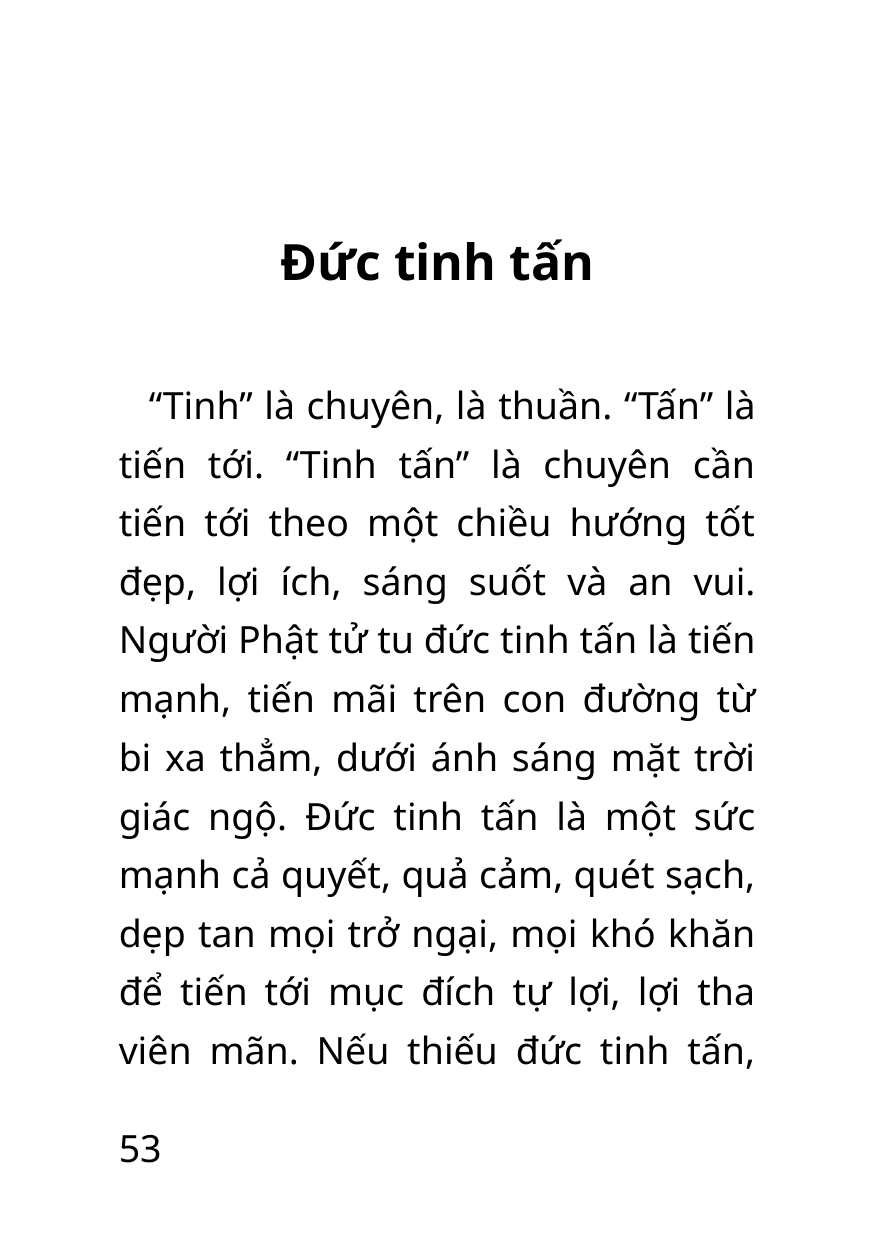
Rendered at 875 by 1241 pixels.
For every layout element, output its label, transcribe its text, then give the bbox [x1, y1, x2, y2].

subtitle Đức tinh tấn [118, 227, 756, 295]
text “Tinh” là chuyên, là thuần. “Tấn” là tiến tới. “Tinh tấn” là chuyên cần tiến tới theo một chiều hướng tốt đẹp, lợi ích, sáng suốt và an vui. Người Phật tử tu đức tinh tấn là tiến mạnh, tiến mãi trên con đường từ bi xa thẳm, dưới ánh sáng mặt trời giác ngộ. Ðức tinh tấn là một sức mạnh cả quyết, quả cảm, quét sạch, dẹp tan mọi trở ngại, mọi khó khăn để tiến tới mục đích tự lợi, lợi tha viên mãn. Nếu thiếu đức tinh tấn, [118, 379, 756, 1075]
